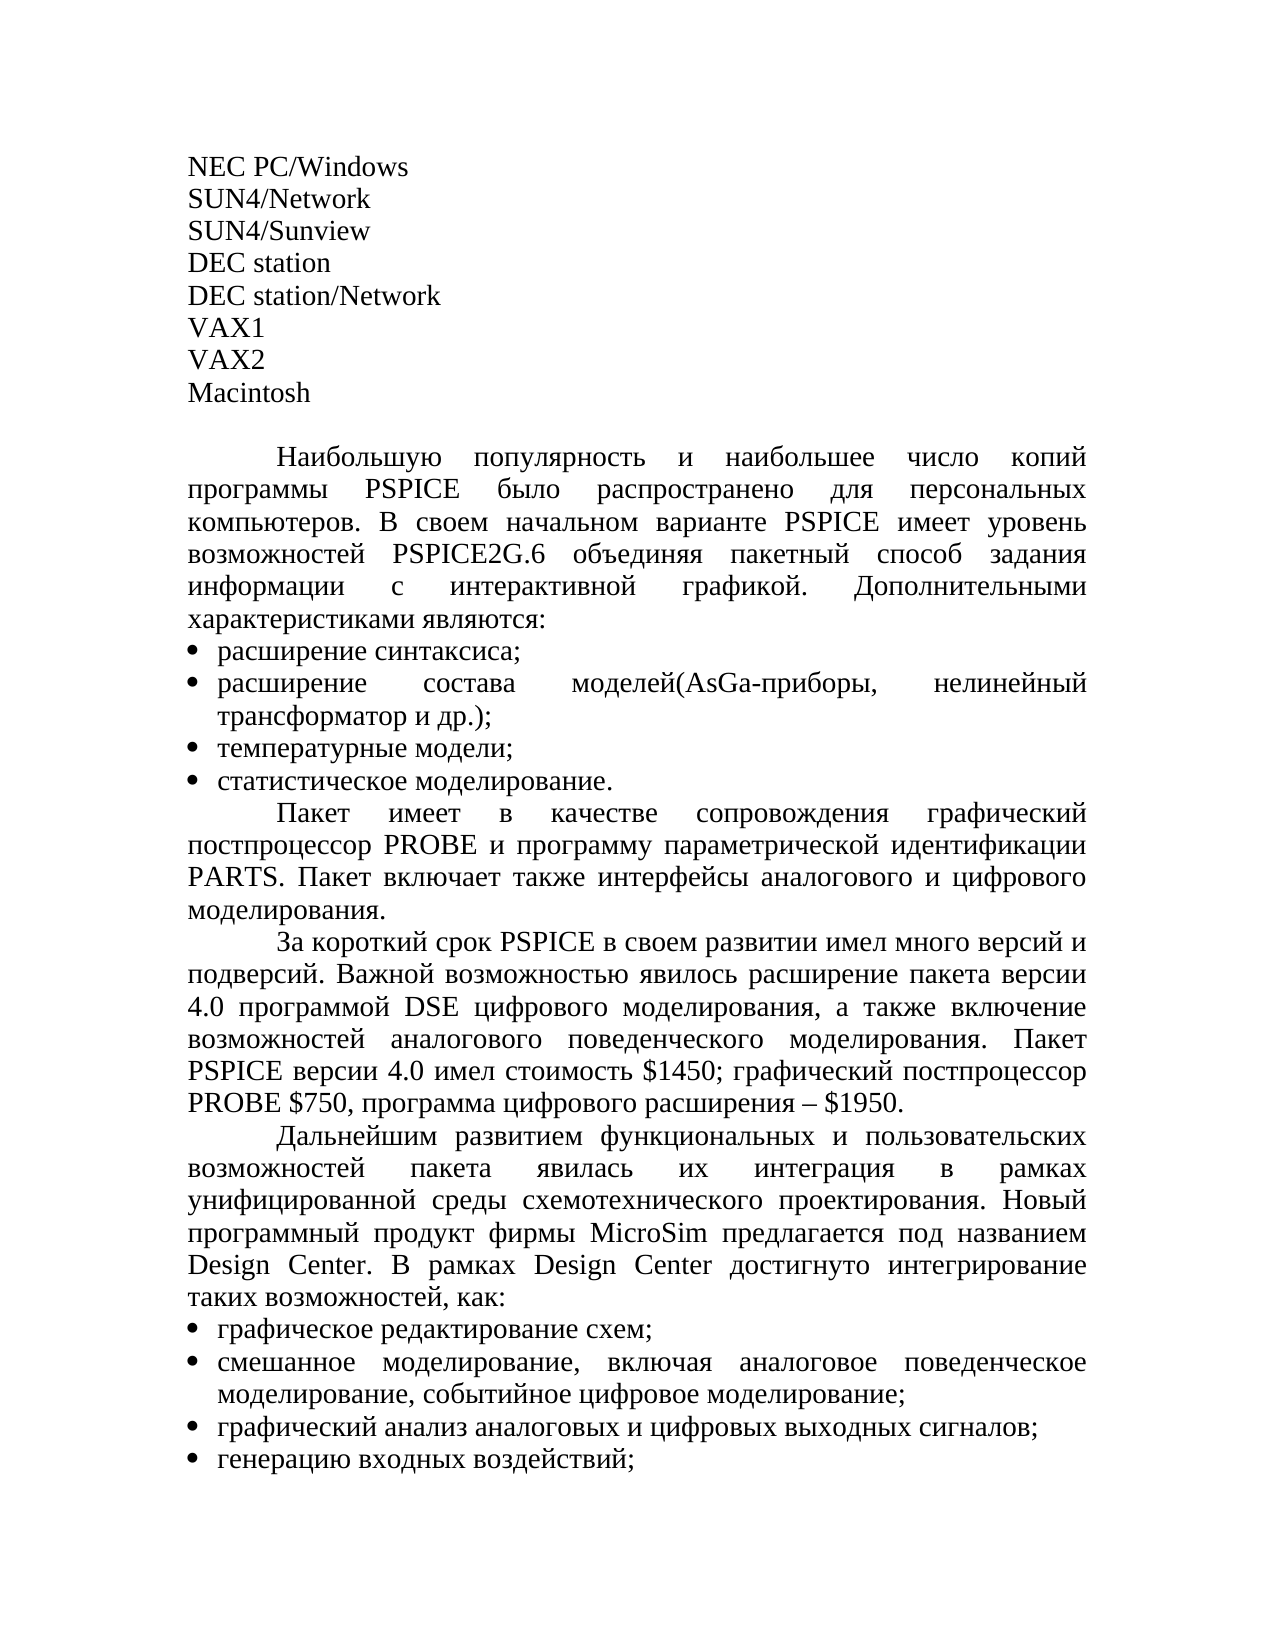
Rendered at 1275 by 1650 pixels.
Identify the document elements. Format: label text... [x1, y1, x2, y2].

text Macintosh [187, 376, 1087, 408]
text За короткий срок PSPICE в своем развитии имел много версий и подверсий. Важной возможностью явилось расширение пакета версии 4.0 программой DSE цифрового моделирования, а также включение возможностей аналогового поведенческого моделирования. Пакет PSPICE версии 4.0 имел стоимость $1450; графический постпроцессор PROBE $750, программа цифрового расширения – $1950. [187, 925, 1087, 1119]
text Пакет имеет в качестве сопровождения графический постпроцессор PROBE и программу параметрической идентификации PARTS. Пакет включает также интерфейсы аналогового и цифрового моделирования. [187, 796, 1087, 925]
text DEC station/Network [187, 279, 1087, 311]
list статистическое моделирование. [187, 764, 1087, 796]
text Дальнейшим развитием функциональных и пользовательских возможностей пакета явилась их интеграция в рамках унифицированной среды схемотехнического проектирования. Новый программный продукт фирмы MicroSim предлагается под названием Design Center. В рамках Design Center достигнуто интегрирование таких возможностей, как: [187, 1119, 1087, 1313]
list графический анализ аналоговых и цифровых выходных сигналов; [187, 1410, 1087, 1442]
list смешанное моделирование, включая аналоговое поведенческое моделирование, событийное цифровое моделирование; [187, 1345, 1087, 1410]
list графическое редактирование схем; [187, 1313, 1087, 1345]
text SUN4/Network [187, 182, 1087, 214]
text DEC station [187, 247, 1087, 279]
text Наибольшую популярность и наибольшее число копий программы PSPICE было распространено для персональных компьютеров. В своем начальном варианте PSPICE имеет уровень возможностей PSPICE2G.6 объединяя пакетный способ задания информации с интерактивной графикой. Дополнительными характеристиками являются: [187, 441, 1087, 634]
list температурные модели; [187, 731, 1087, 764]
list генерацию входных воздействий; [187, 1442, 1087, 1475]
list расширение состава моделей(AsGa-приборы, нелинейный трансформатор и др.); [187, 667, 1087, 731]
text VAX2 [187, 344, 1087, 376]
list расширение синтаксиса; [187, 634, 1087, 667]
text VAX1 [187, 311, 1087, 344]
text NEC PC/Windows [187, 150, 1087, 182]
text SUN4/Sunview [187, 214, 1087, 247]
